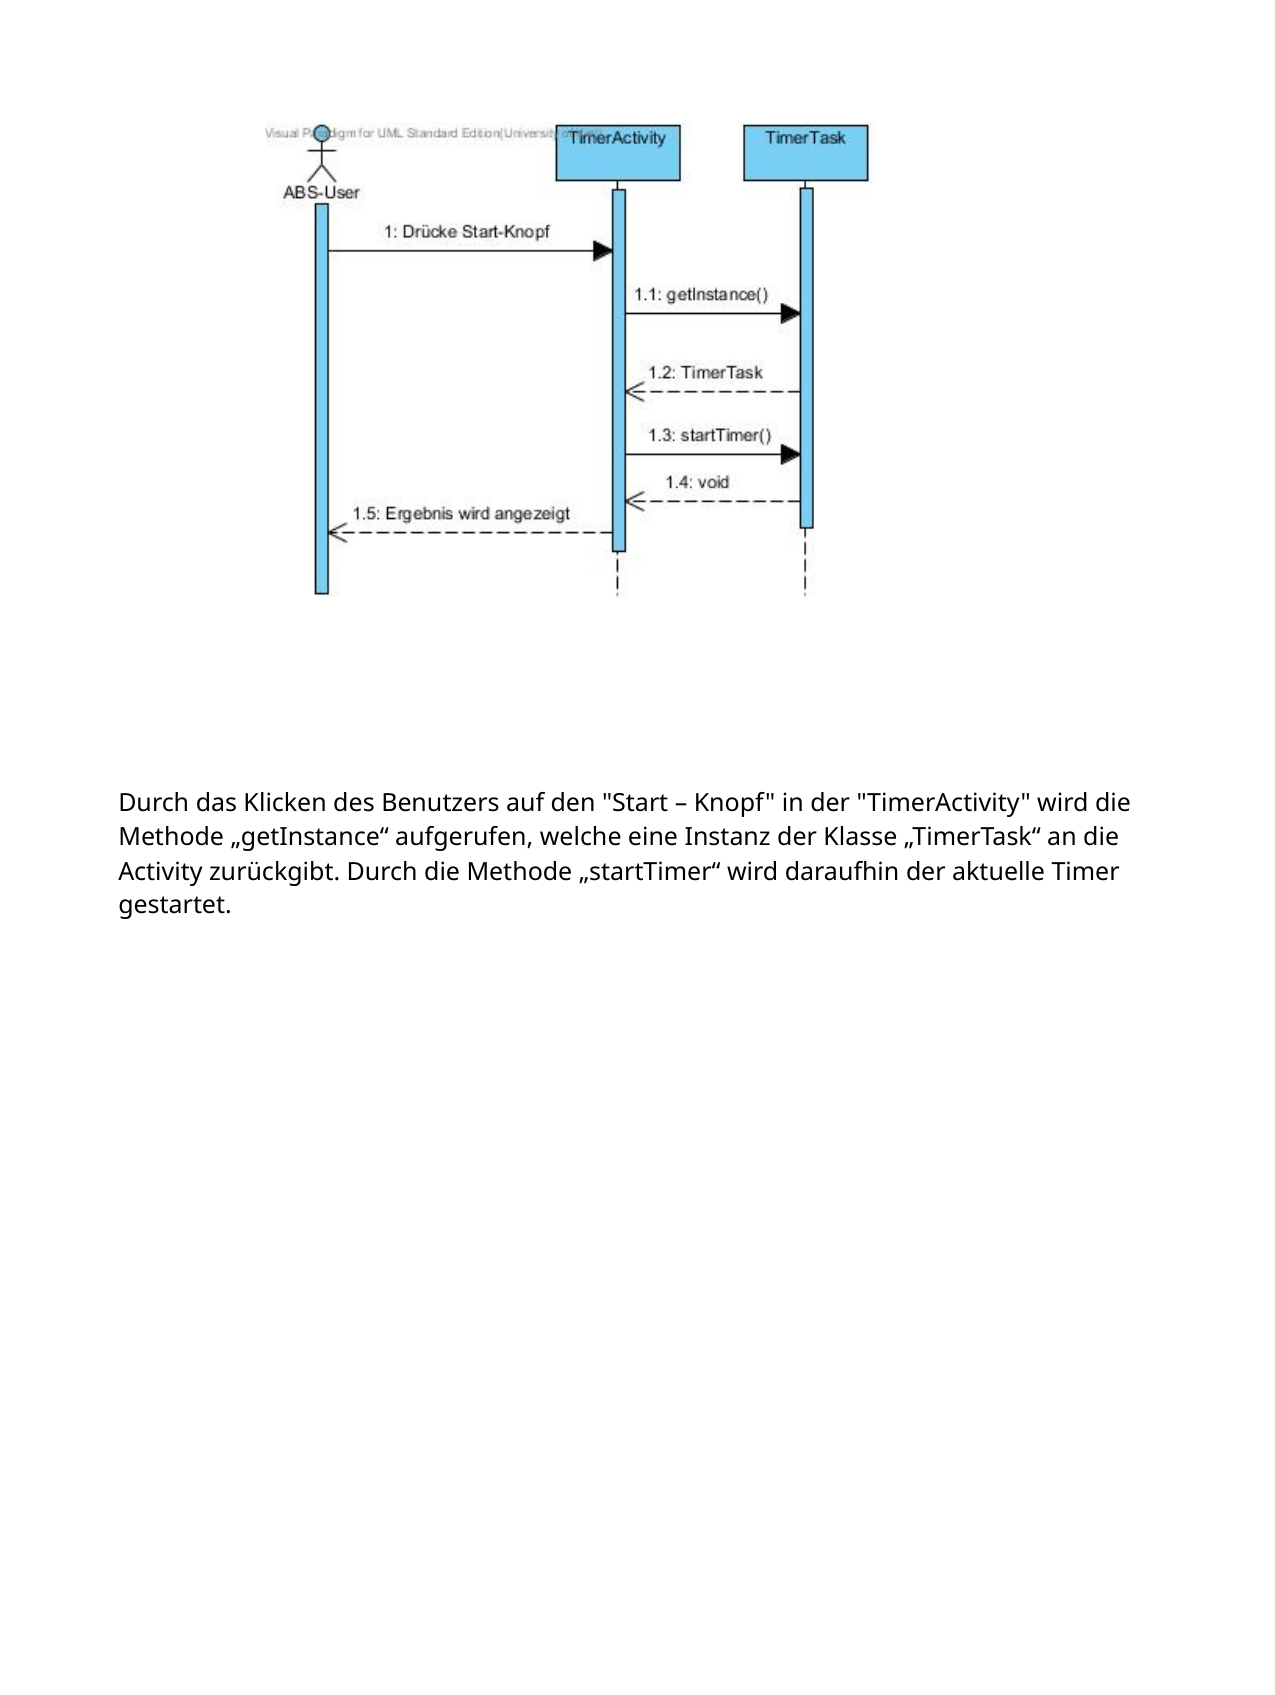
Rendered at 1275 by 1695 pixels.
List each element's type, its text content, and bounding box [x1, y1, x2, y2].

text Durch das Klicken des Benutzers auf den "Start – Knopf" in der "TimerActivity" wird die Methode „getInstance“ aufgerufen, welche eine Instanz der Klasse „TimerTask“ an die Activity zurückgibt. Durch die Methode „startTimer“ wird daraufhin der aktuelle Timer gestartet. [118, 785, 1157, 921]
